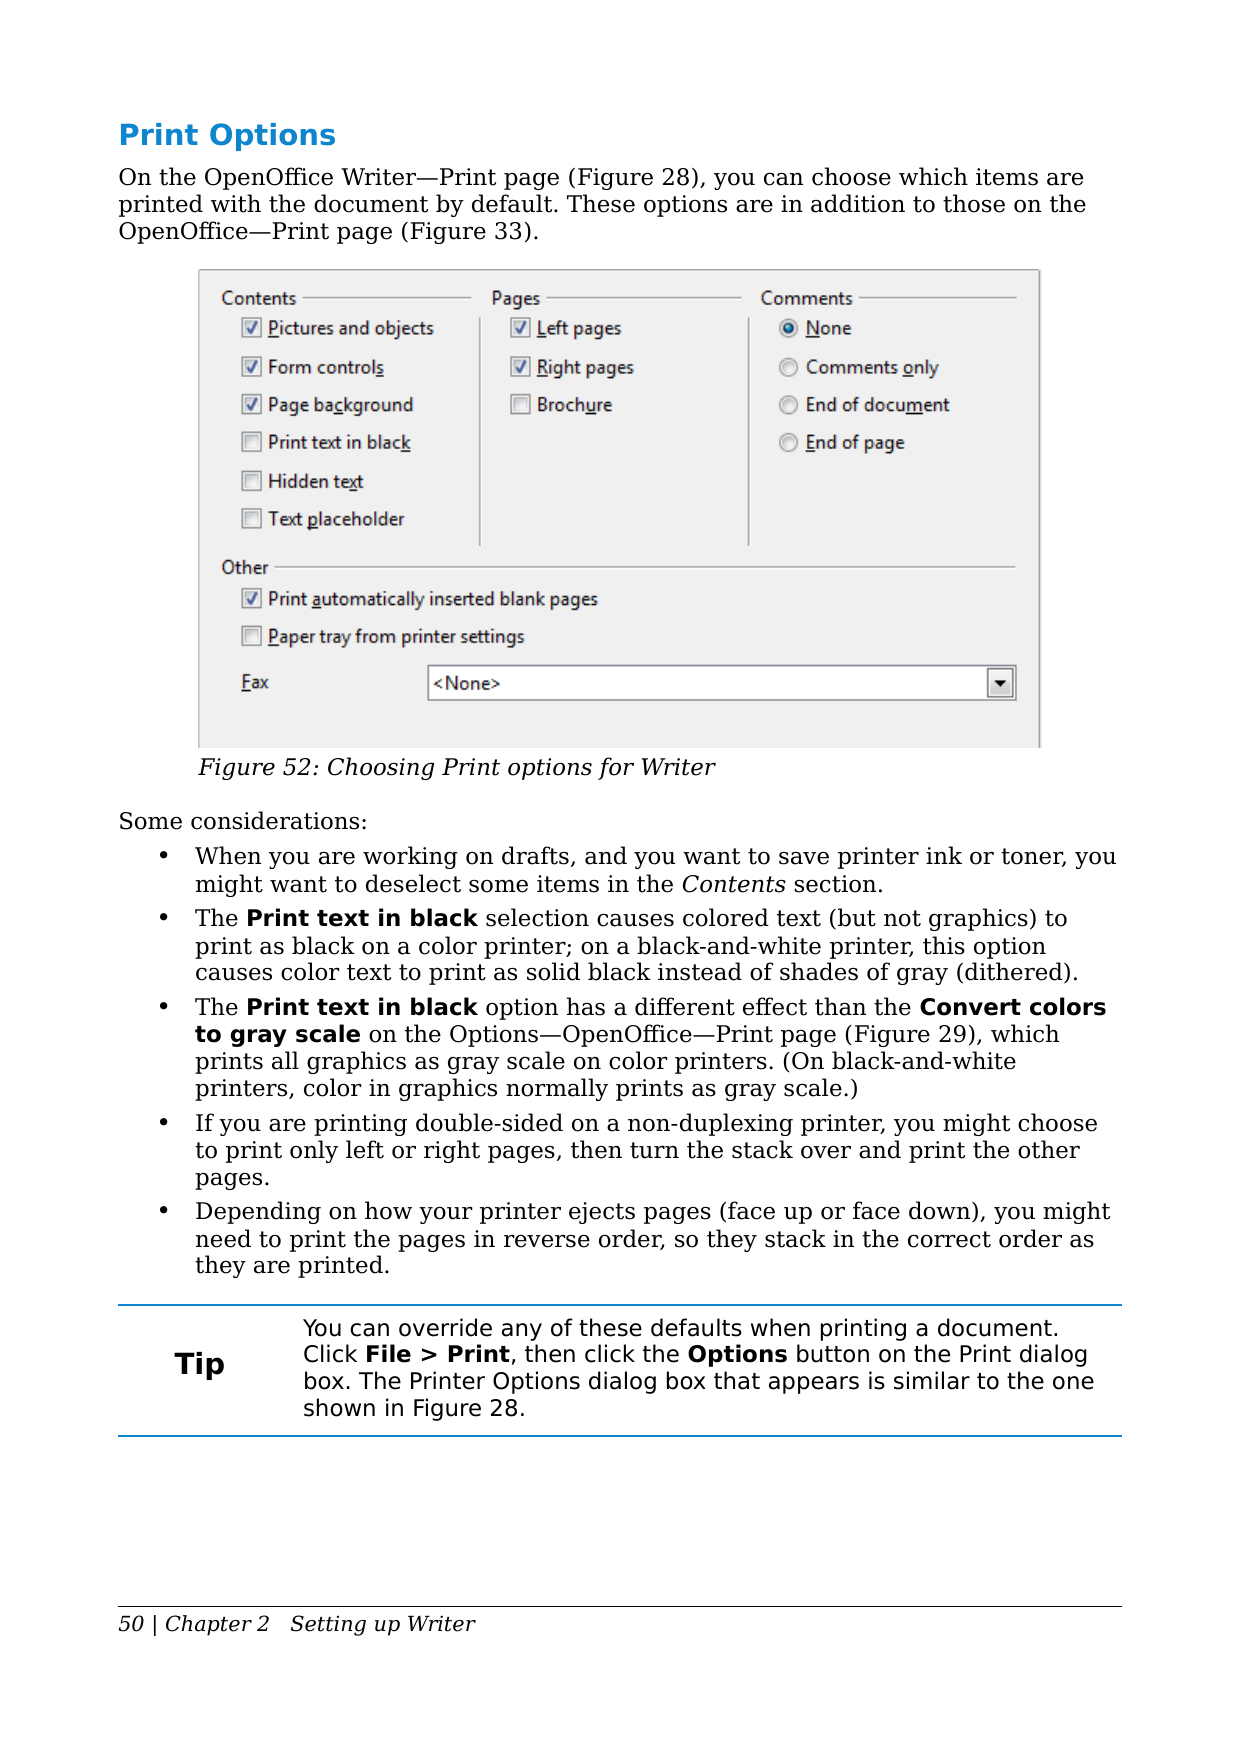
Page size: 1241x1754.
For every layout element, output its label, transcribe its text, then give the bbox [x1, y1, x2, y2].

subtitle Print Options [118, 118, 1122, 152]
list The Print text in black option has a different effect than the Convert colors to gray scale on the Options—OpenOffice—Print page (Figure 29), which prints all graphics as gray scale on color printers. (On black-and-white printers, color in graphics normally prints as gray scale.) [156, 992, 1122, 1102]
list When you are working on drafts, and you want to save printer ink or toner, you might want to deselect some items in the Contents section. [156, 842, 1122, 897]
picture [198, 269, 1042, 748]
table_header Tip [118, 1306, 281, 1434]
list If you are printing double-sided on a non-duplexing printer, you might choose to print only left or right pages, then turn the stack over and print the other pages. [156, 1108, 1122, 1190]
list The Print text in black selection causes colored text (but not graphics) to print as black on a color printer; on a black-and-white printer, this option causes color text to print as solid black instead of shades of gray (dithered). [156, 904, 1122, 986]
text Figure 52: Choosing Print options for Writer [198, 754, 1042, 781]
list Some considerations: [118, 808, 1122, 835]
text On the OpenOffice Writer—Print page (Figure 28), you can choose which items are printed with the document by default. These options are in addition to those on the OpenOffice—Print page (Figure 33). [118, 164, 1122, 244]
table_header You can override any of these defaults when printing a document. Click File > Print, then click the Options button on the Print dialog box. The Printer Options dialog box that appears is similar to the one shown in Figure 28. [281, 1306, 1122, 1434]
list Depending on how your printer ejects pages (face up or face down), you might need to print the pages in reverse order, so they stack in the correct order as they are printed. [156, 1197, 1122, 1279]
